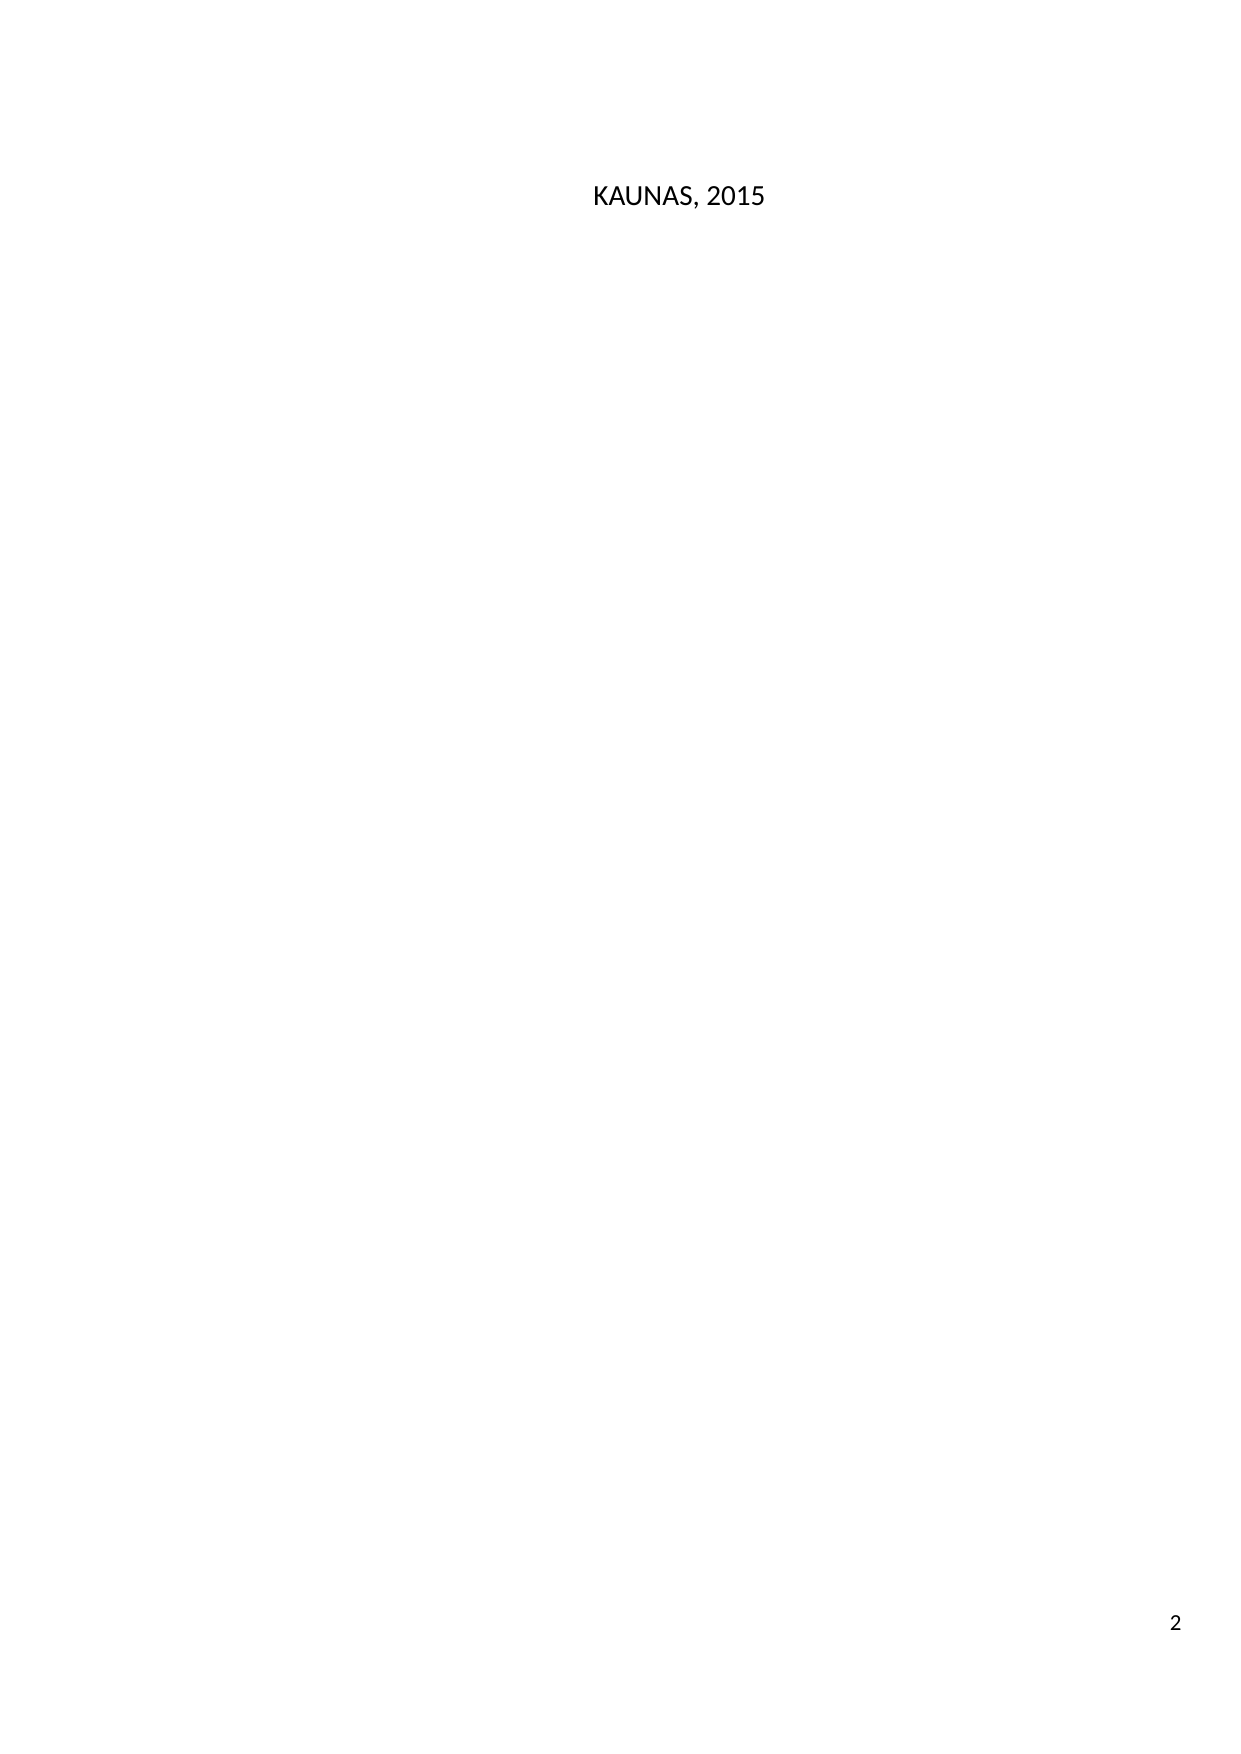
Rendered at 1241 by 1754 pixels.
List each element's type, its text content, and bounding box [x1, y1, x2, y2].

text KAUNAS, 2015 [177, 177, 1181, 213]
